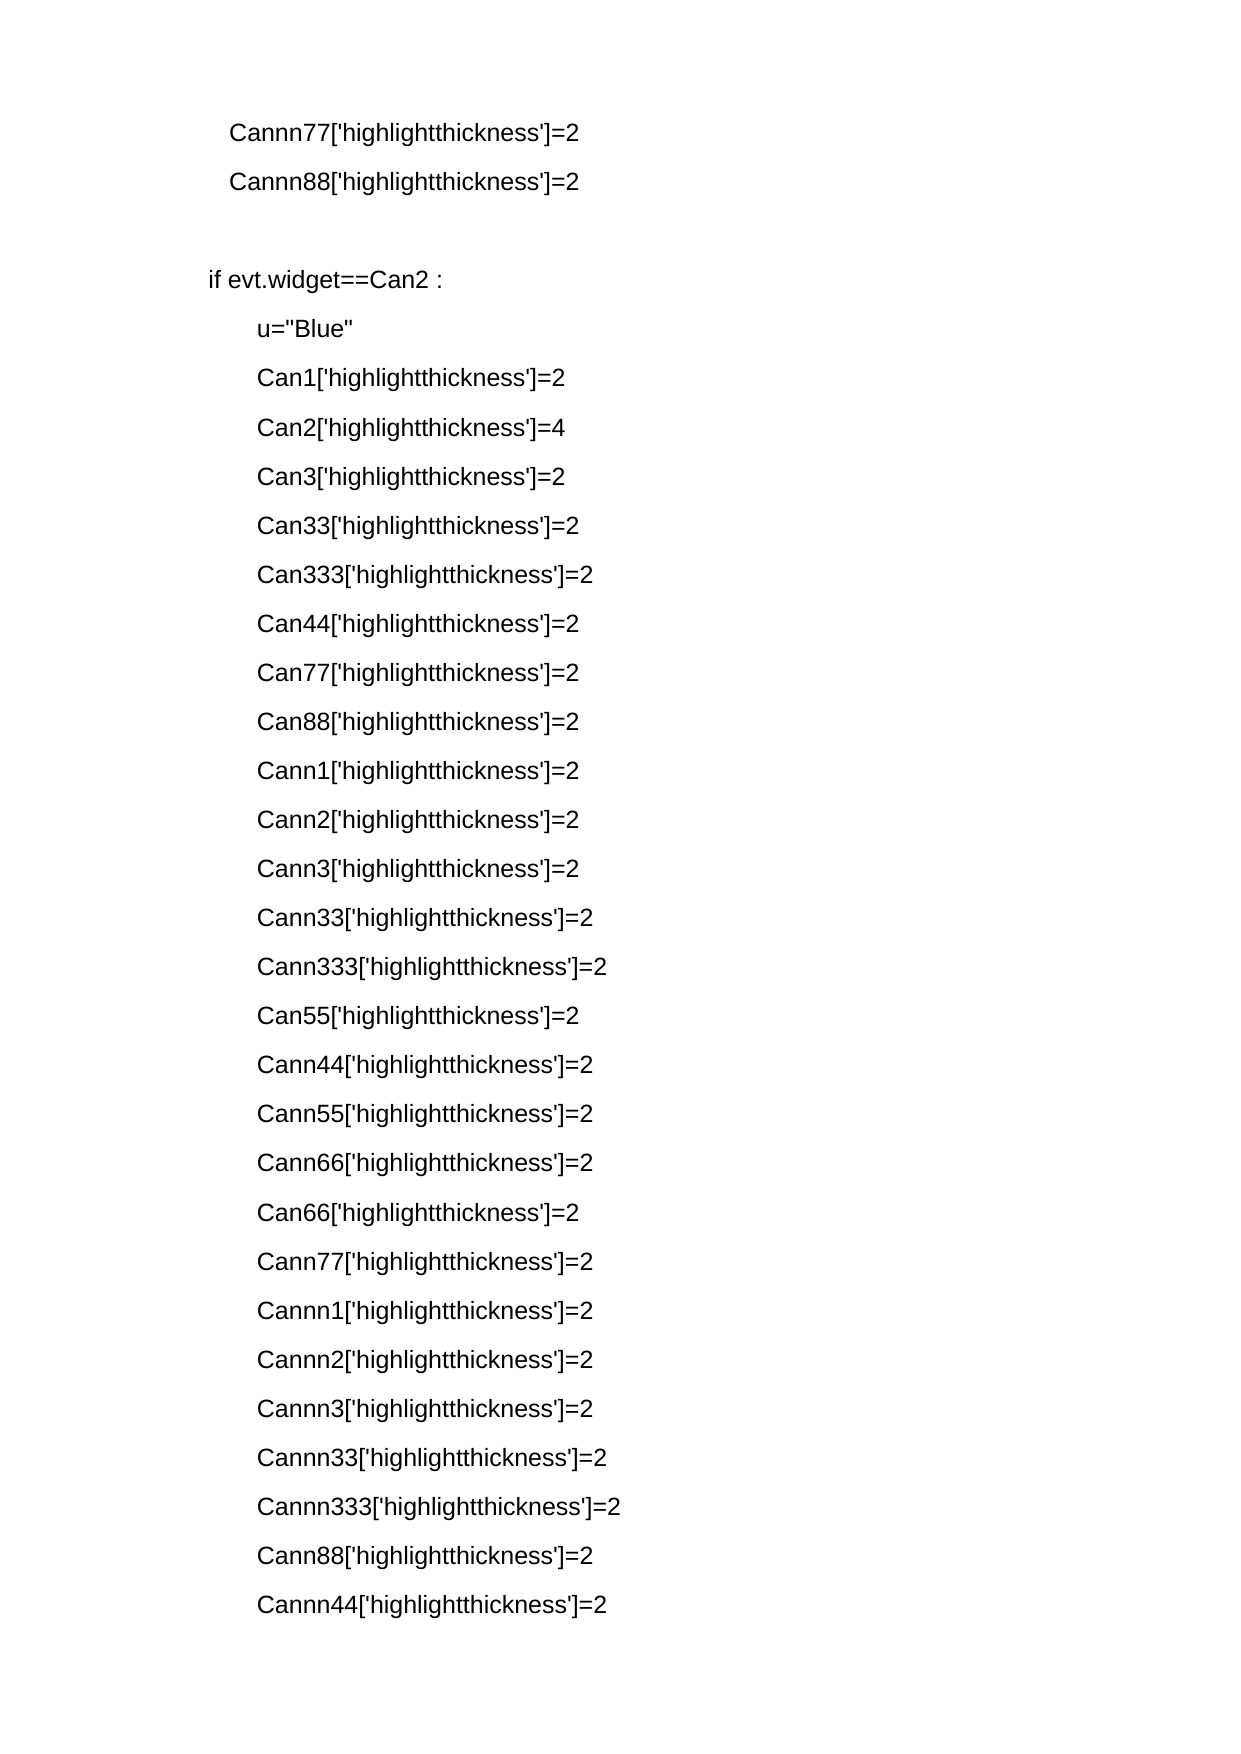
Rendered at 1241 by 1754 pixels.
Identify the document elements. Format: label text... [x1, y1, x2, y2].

text Cann66['highlightthickness']=2 [118, 1148, 1122, 1177]
text Can55['highlightthickness']=2 [118, 1001, 1122, 1030]
text Can88['highlightthickness']=2 [118, 707, 1122, 736]
text Can1['highlightthickness']=2 [118, 363, 1122, 392]
text Can3['highlightthickness']=2 [118, 462, 1122, 490]
text Cannn88['highlightthickness']=2 [118, 167, 1122, 196]
text Can2['highlightthickness']=4 [118, 412, 1122, 441]
text Cann2['highlightthickness']=2 [118, 805, 1122, 834]
text Can33['highlightthickness']=2 [118, 511, 1122, 539]
text Can77['highlightthickness']=2 [118, 658, 1122, 687]
text Cannn333['highlightthickness']=2 [118, 1492, 1122, 1521]
text Can66['highlightthickness']=2 [118, 1197, 1122, 1226]
text Cann1['highlightthickness']=2 [118, 756, 1122, 785]
text Cann333['highlightthickness']=2 [118, 952, 1122, 981]
text Can333['highlightthickness']=2 [118, 560, 1122, 588]
text Cannn2['highlightthickness']=2 [118, 1345, 1122, 1373]
text Cann88['highlightthickness']=2 [118, 1541, 1122, 1570]
text Cannn77['highlightthickness']=2 [118, 118, 1122, 147]
text u="Blue" [118, 314, 1122, 343]
text Cannn33['highlightthickness']=2 [118, 1443, 1122, 1472]
text Cann3['highlightthickness']=2 [118, 854, 1122, 883]
text Cannn1['highlightthickness']=2 [118, 1296, 1122, 1324]
text if evt.widget==Can2 : [118, 265, 1122, 294]
text Cannn3['highlightthickness']=2 [118, 1394, 1122, 1422]
text Cann77['highlightthickness']=2 [118, 1247, 1122, 1275]
text Cann44['highlightthickness']=2 [118, 1050, 1122, 1079]
text Can44['highlightthickness']=2 [118, 609, 1122, 637]
text Cannn44['highlightthickness']=2 [118, 1590, 1122, 1619]
text Cann33['highlightthickness']=2 [118, 903, 1122, 932]
text Cann55['highlightthickness']=2 [118, 1099, 1122, 1128]
